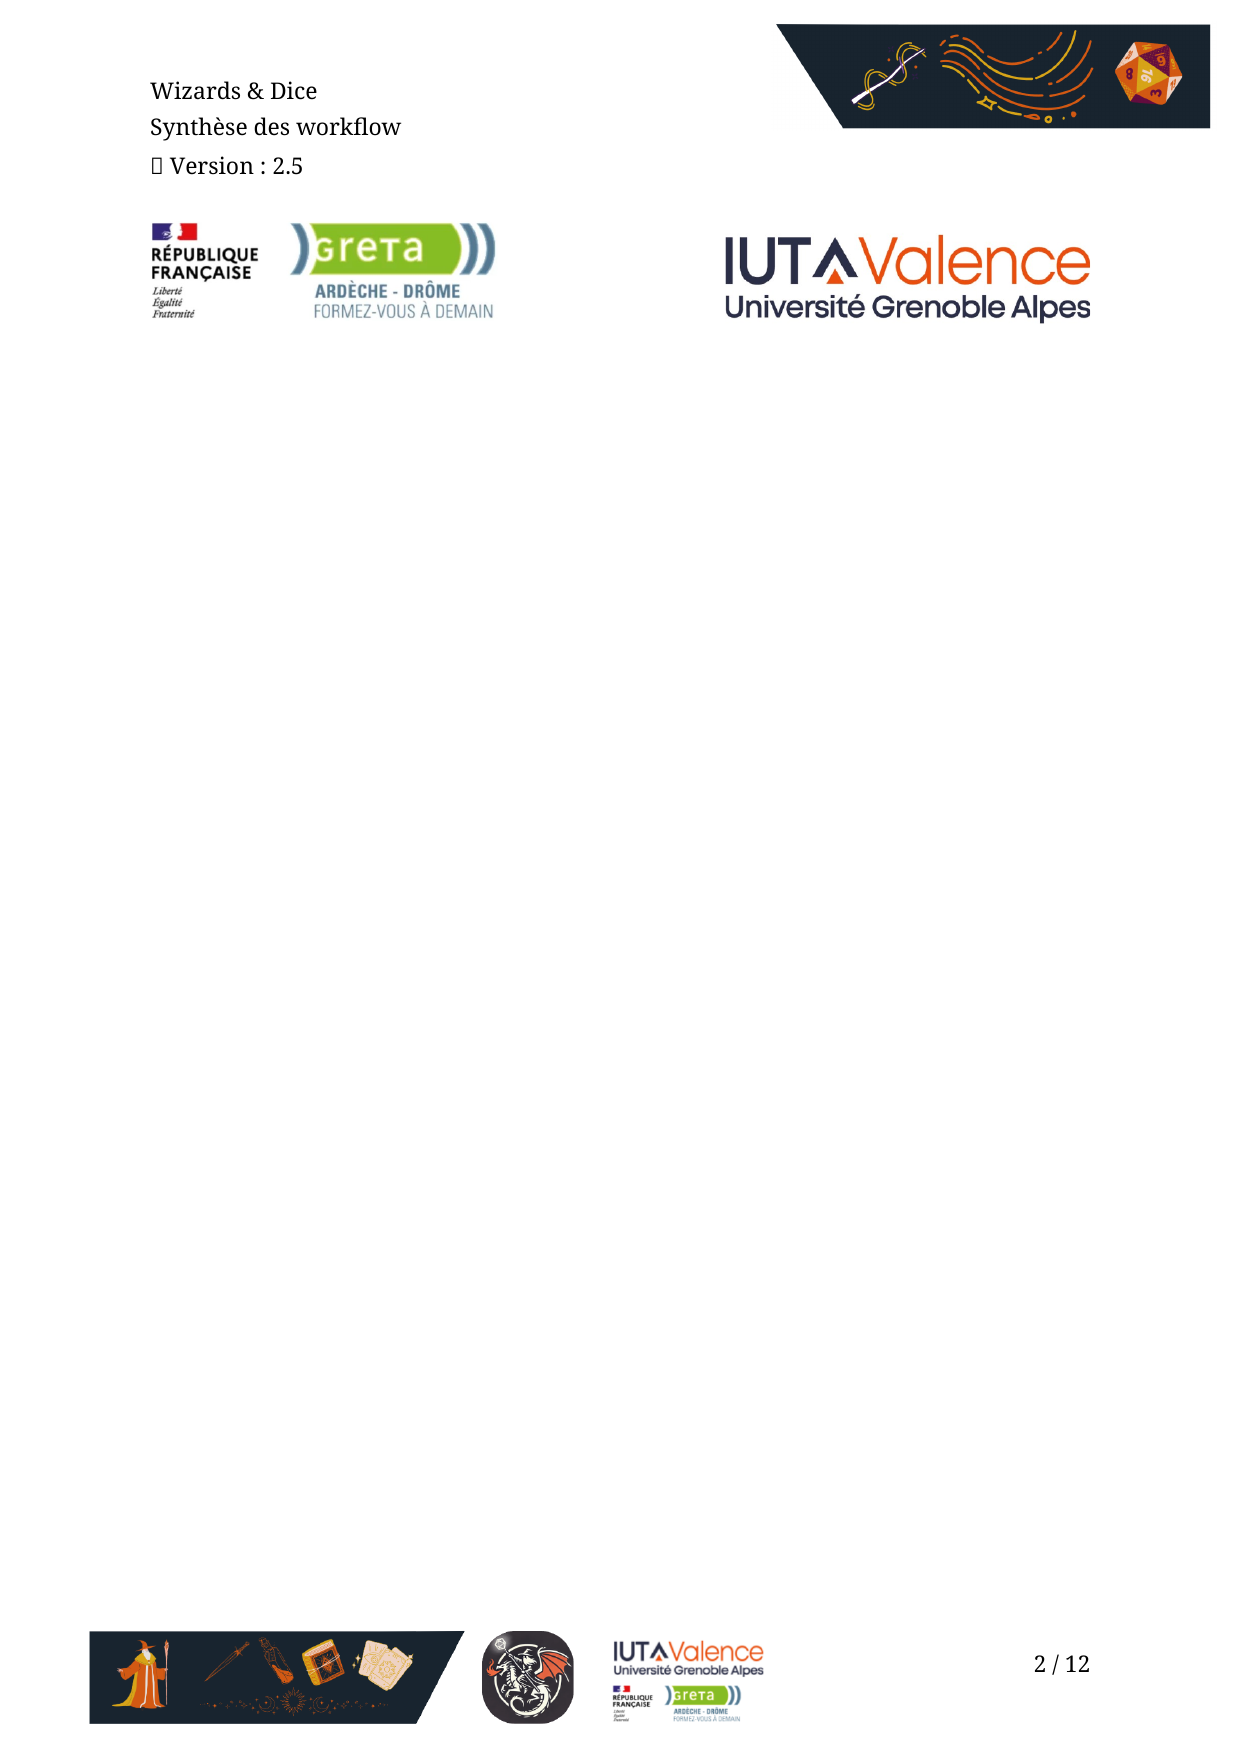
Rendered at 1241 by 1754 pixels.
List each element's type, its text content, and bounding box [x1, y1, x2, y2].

picture [721, 232, 1091, 324]
picture [81, 1620, 788, 1733]
text 🔄 Version : 2.5 [150, 150, 1090, 181]
picture [771, 21, 1218, 131]
picture [150, 221, 498, 321]
